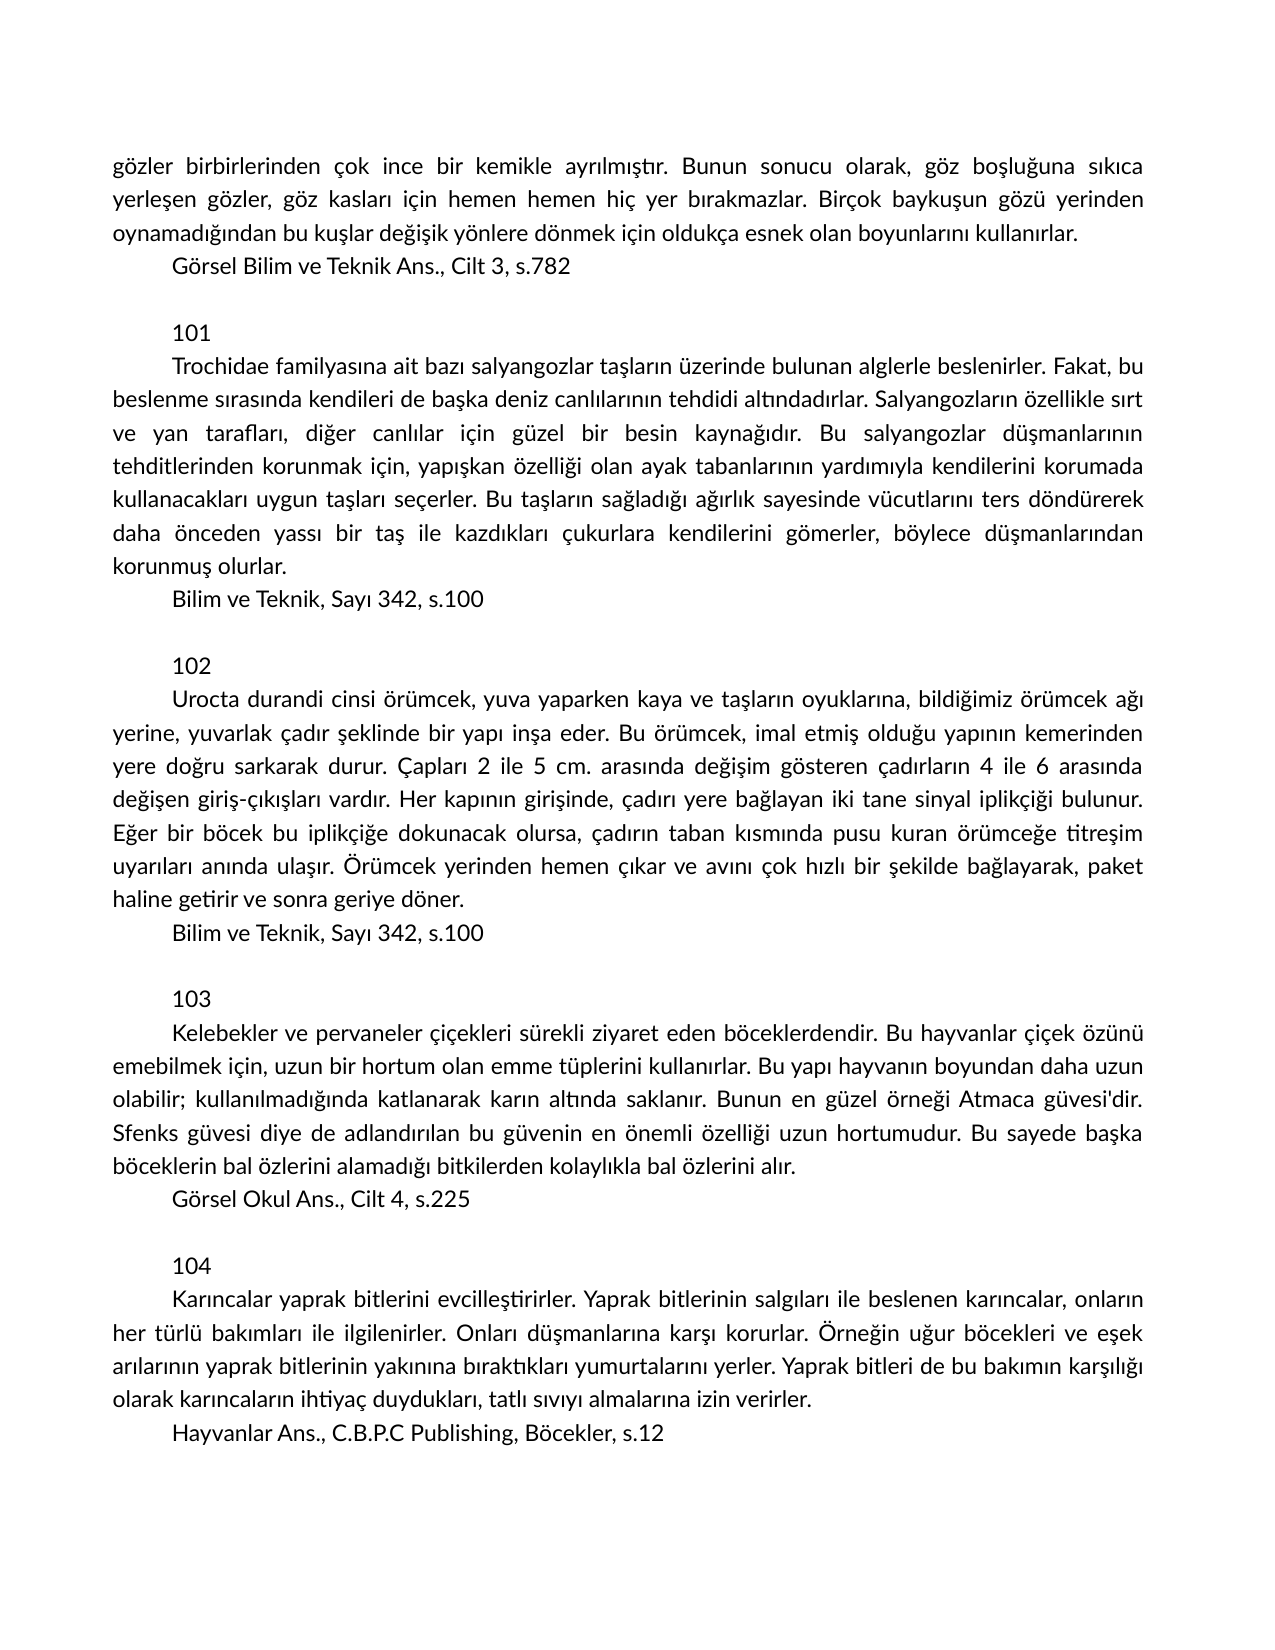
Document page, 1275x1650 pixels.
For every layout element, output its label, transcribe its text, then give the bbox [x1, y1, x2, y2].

text Urocta durandi cinsi örümcek, yuva yaparken kaya ve taşların oyuklarına, bildiğimiz örümcek ağı yerine, yuvarlak çadır şeklinde bir yapı inşa eder. Bu örümcek, imal etmiş olduğu yapının kemerinden yere doğru sarkarak durur. Çapları 2 ile 5 cm. arasında değişim gösteren çadırların 4 ile 6 arasında değişen giriş-çıkışları vardır. Her kapının girişinde, çadırı yere bağlayan iki tane sinyal iplikçiği bulunur. Eğer bir böcek bu iplikçiğe dokunacak olursa, çadırın taban kısmında pusu kuran örümceğe titreşim uyarıları anında ulaşır. Örümcek yerinden hemen çıkar ve avını çok hızlı bir şekilde bağlayarak, paket haline getirir ve sonra geriye döner. [112, 681, 1145, 914]
text 101 [112, 314, 1145, 348]
text 102 [112, 648, 1145, 681]
text Kelebekler ve pervaneler çiçekleri sürekli ziyaret eden böceklerdendir. Bu hayvanlar çiçek özünü emebilmek için, uzun bir hortum olan emme tüplerini kullanırlar. Bu yapı hayvanın boyundan daha uzun olabilir; kullanılmadığında katlanarak karın altında saklanır. Bunun en güzel örneği Atmaca güvesi'dir. Sfenks güvesi diye de adlandırılan bu güvenin en önemli özelliği uzun hortumudur. Bu sayede başka böceklerin bal özlerini alamadığı bitkilerden kolaylıkla bal özlerini alır. [112, 1014, 1145, 1181]
text 104 [112, 1248, 1145, 1281]
text gözler birbirlerinden çok ince bir kemikle ayrılmıştır. Bunun sonucu olarak, göz boşluğuna sıkıca yerleşen gözler, göz kasları için hemen hemen hiç yer bırakmazlar. Birçok baykuşun gözü yerinden oynamadığından bu kuşlar değişik yönlere dönmek için oldukça esnek olan boyunlarını kullanırlar. [112, 148, 1145, 248]
text Karıncalar yaprak bitlerini evcilleştirirler. Yaprak bitlerinin salgıları ile beslenen karıncalar, onların her türlü bakımları ile ilgilenirler. Onları düşmanlarına karşı korurlar. Örneğin uğur böcekleri ve eşek arılarının yaprak bitlerinin yakınına bıraktıkları yumurtalarını yerler. Yaprak bitleri de bu bakımın karşılığı olarak karıncaların ihtiyaç duydukları, tatlı sıvıyı almalarına izin verirler. [112, 1281, 1145, 1414]
text Hayvanlar Ans., C.B.P.C Publishing, Böcekler, s.12 [112, 1414, 1145, 1448]
text 103 [112, 981, 1145, 1014]
text Görsel Bilim ve Teknik Ans., Cilt 3, s.782 [112, 248, 1145, 281]
text Görsel Okul Ans., Cilt 4, s.225 [112, 1181, 1145, 1214]
text Trochidae familyasına ait bazı salyangozlar taşların üzerinde bulunan alglerle beslenirler. Fakat, bu beslenme sırasında kendileri de başka deniz canlılarının tehdidi altındadırlar. Salyangozların özellikle sırt ve yan tarafları, diğer canlılar için güzel bir besin kaynağıdır. Bu salyangozlar düşmanlarının tehditlerinden korunmak için, yapışkan özelliği olan ayak tabanlarının yardımıyla kendilerini korumada kullanacakları uygun taşları seçerler. Bu taşların sağladığı ağırlık sayesinde vücutlarını ters döndürerek daha önceden yassı bir taş ile kazdıkları çukurlara kendilerini gömerler, böylece düşmanlarından korunmuş olurlar. [112, 348, 1145, 581]
text Bilim ve Teknik, Sayı 342, s.100 [112, 914, 1145, 948]
text Bilim ve Teknik, Sayı 342, s.100 [112, 581, 1145, 614]
